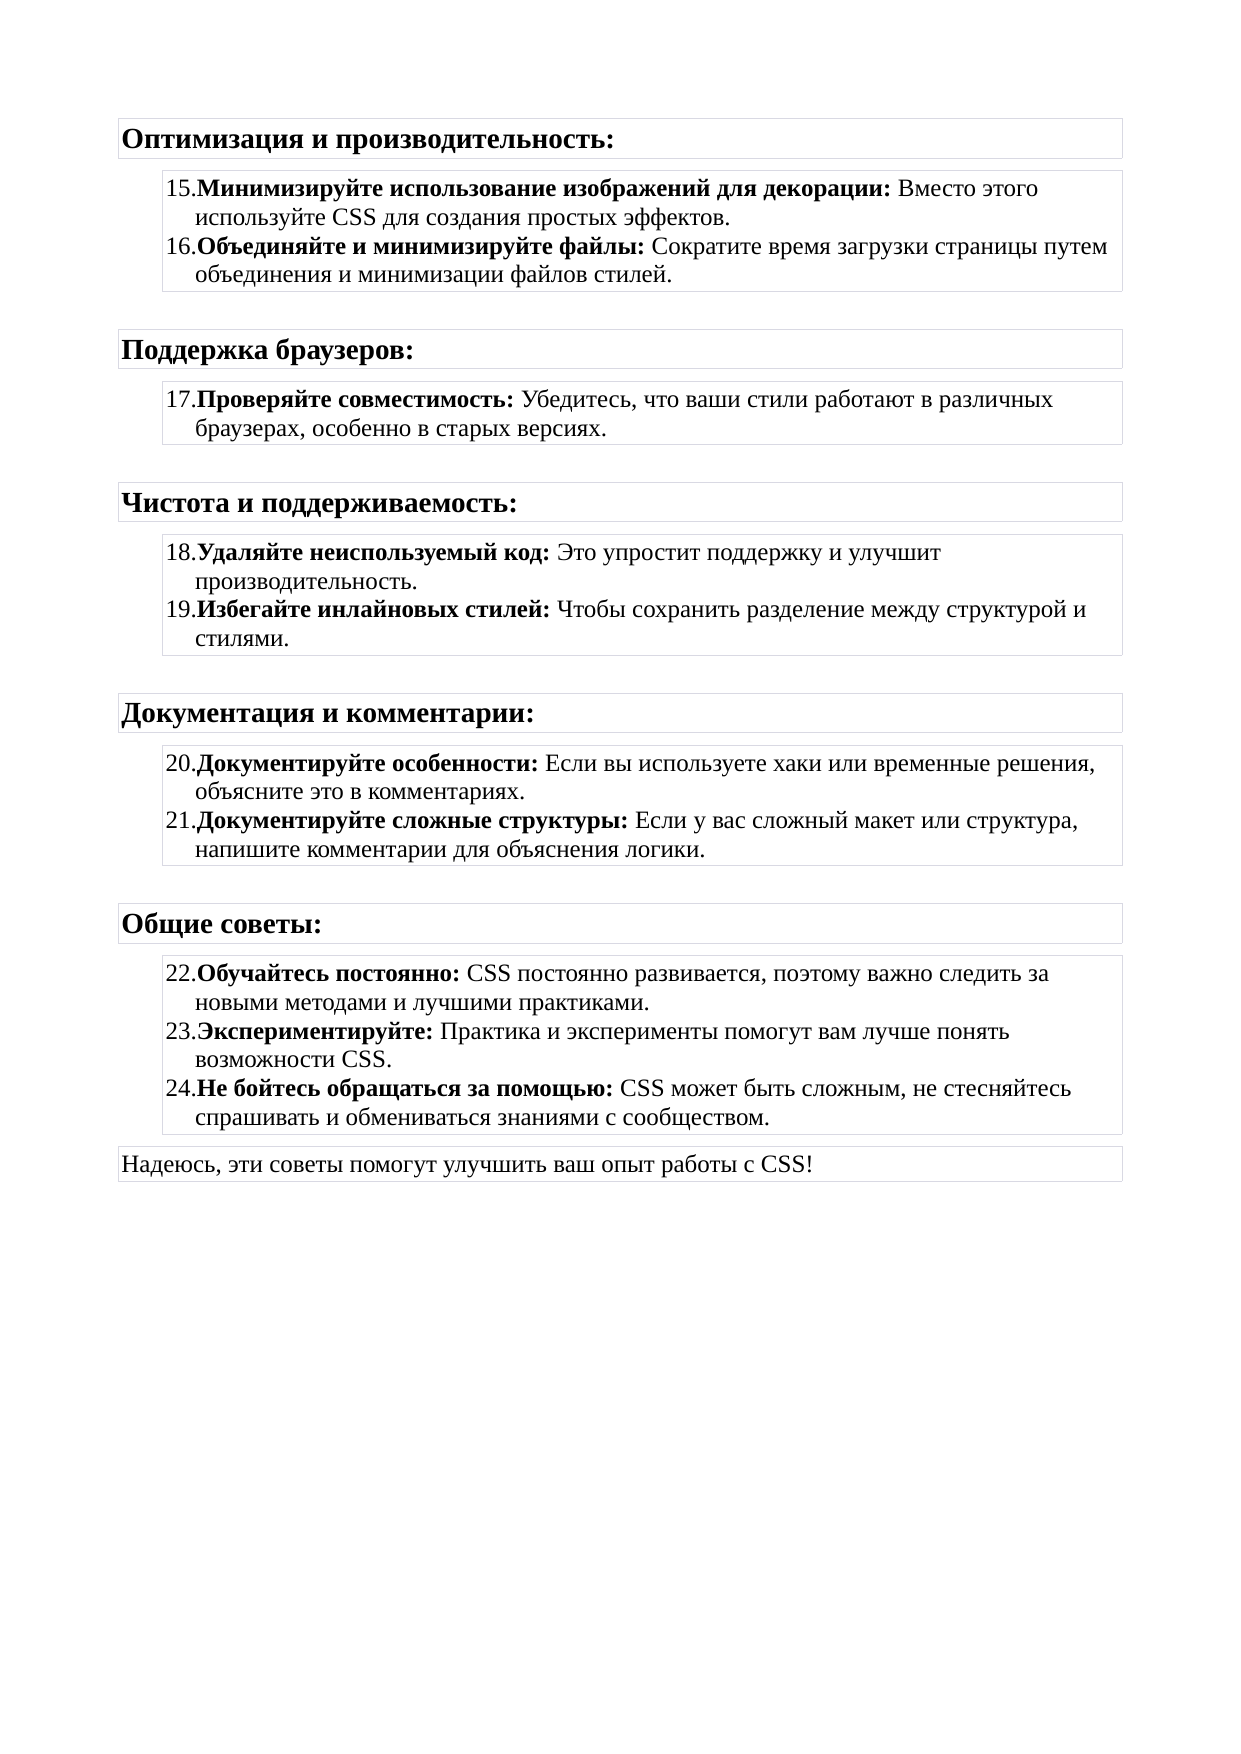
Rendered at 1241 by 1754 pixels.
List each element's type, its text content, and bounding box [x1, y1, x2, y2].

list Не бойтесь обращаться за помощью: CSS может быть сложным, не стесняйтесь спрашивать и обмениваться знаниями с сообществом. [163, 1070, 1122, 1134]
list Экспериментируйте: Практика и эксперименты помогут вам лучше понять возможности CSS. [163, 1013, 1122, 1070]
list Документируйте сложные структуры: Если у вас сложный макет или структура, напишите комментарии для объяснения логики. [163, 802, 1122, 865]
list Удаляйте неиспользуемый код: Это упростит поддержку и улучшит производительность. [163, 535, 1122, 591]
list Избегайте инлайновых стилей: Чтобы сохранить разделение между структурой и стилями. [163, 591, 1122, 655]
list Минимизируйте использование изображений для декорации: Вместо этого используйте CSS для создания простых эффектов. [163, 171, 1122, 228]
list Обучайтесь постоянно: CSS постоянно развивается, поэтому важно следить за новыми методами и лучшими практиками. [163, 956, 1122, 1013]
subtitle Общие советы: [119, 904, 1122, 943]
text Надеюсь, эти советы помогут улучшить ваш опыт работы с CSS! [119, 1147, 1122, 1181]
subtitle Чистота и поддерживаемость: [119, 483, 1122, 521]
subtitle Документация и комментарии: [119, 694, 1122, 732]
list Документируйте особенности: Если вы используете хаки или временные решения, объясните это в комментариях. [163, 746, 1122, 802]
subtitle Оптимизация и производительность: [119, 119, 1122, 158]
list Объединяйте и минимизируйте файлы: Сократите время загрузки страницы путем объединения и минимизации файлов стилей. [163, 228, 1122, 291]
subtitle Поддержка браузеров: [119, 330, 1122, 368]
list Проверяйте совместимость: Убедитесь, что ваши стили работают в различных браузерах, особенно в старых версиях. [163, 382, 1122, 444]
